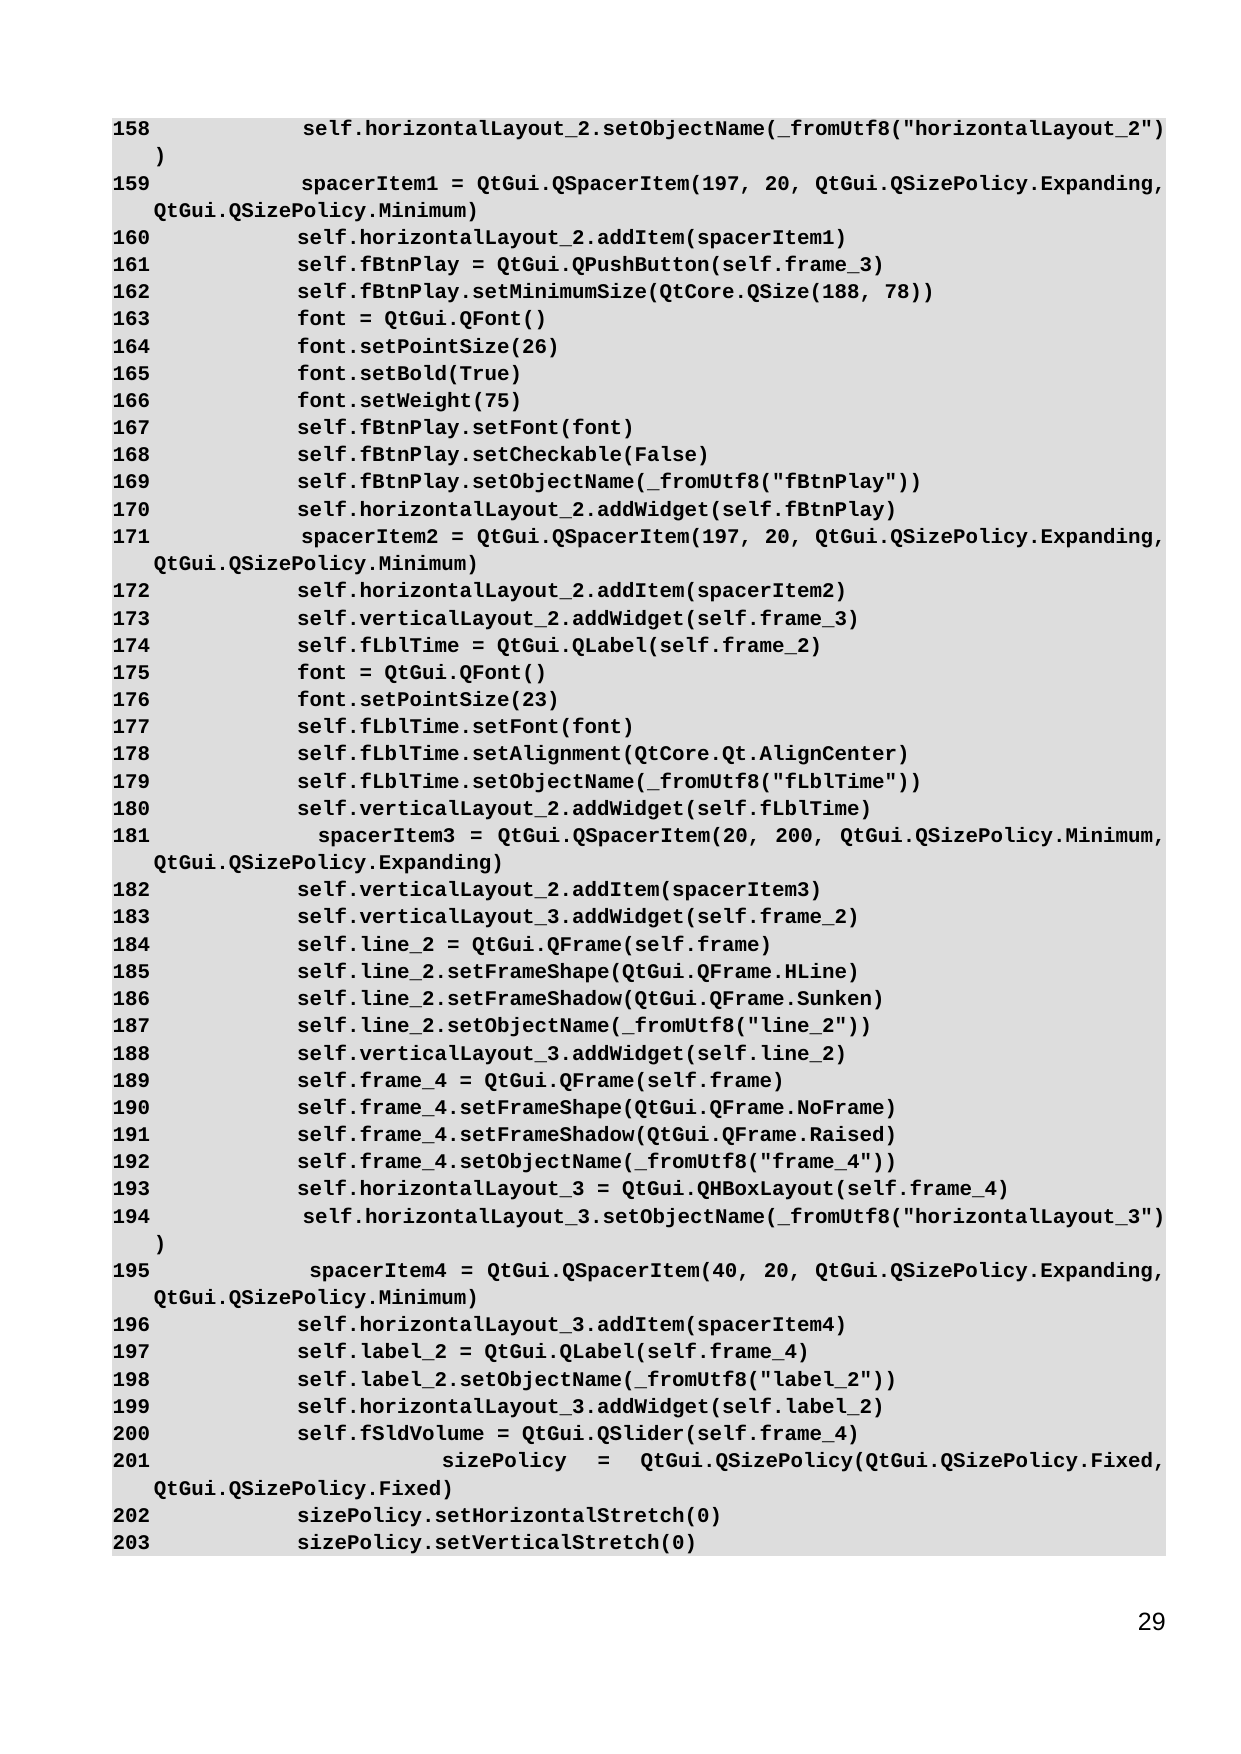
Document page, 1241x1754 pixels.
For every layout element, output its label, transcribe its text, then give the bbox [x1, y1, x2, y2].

list spacerItem3 = QtGui.QSpacerItem(20, 200, QtGui.QSizePolicy.Minimum, QtGui.QSizePolicy.Expanding) [112, 825, 1166, 876]
list self.line_2.setObjectName(_fromUtf8("line_2")) [112, 1015, 1166, 1039]
list spacerItem4 = QtGui.QSpacerItem(40, 20, QtGui.QSizePolicy.Expanding, QtGui.QSizePolicy.Minimum) [112, 1260, 1166, 1311]
list spacerItem2 = QtGui.QSpacerItem(197, 20, QtGui.QSizePolicy.Expanding, QtGui.QSizePolicy.Minimum) [112, 526, 1166, 577]
list self.label_2 = QtGui.QLabel(self.frame_4) [112, 1342, 1166, 1365]
list self.horizontalLayout_3.addItem(spacerItem4) [112, 1314, 1166, 1338]
list sizePolicy.setVerticalStretch(0) [112, 1532, 1166, 1556]
list self.horizontalLayout_3.addWidget(self.label_2) [112, 1396, 1166, 1419]
list sizePolicy = QtGui.QSizePolicy(QtGui.QSizePolicy.Fixed, QtGui.QSizePolicy.Fixed) [112, 1450, 1166, 1501]
list self.verticalLayout_3.addWidget(self.line_2) [112, 1042, 1166, 1066]
list self.frame_4.setObjectName(_fromUtf8("frame_4")) [112, 1151, 1166, 1175]
list self.line_2 = QtGui.QFrame(self.frame) [112, 934, 1166, 957]
list self.horizontalLayout_3.setObjectName(_fromUtf8("horizontalLayout_3")) [112, 1206, 1166, 1256]
list self.verticalLayout_3.addWidget(self.frame_2) [112, 907, 1166, 930]
list self.label_2.setObjectName(_fromUtf8("label_2")) [112, 1369, 1166, 1392]
list self.verticalLayout_2.addWidget(self.fLblTime) [112, 798, 1166, 821]
list self.fBtnPlay.setFont(font) [112, 417, 1166, 441]
list font = QtGui.QFont() [112, 662, 1166, 686]
list self.frame_4.setFrameShadow(QtGui.QFrame.Raised) [112, 1124, 1166, 1148]
list self.verticalLayout_2.addItem(spacerItem3) [112, 879, 1166, 903]
list self.horizontalLayout_2.setObjectName(_fromUtf8("horizontalLayout_2")) [112, 118, 1166, 169]
list font.setPointSize(23) [112, 689, 1166, 713]
list font.setPointSize(26) [112, 336, 1166, 359]
list self.fBtnPlay.setMinimumSize(QtCore.QSize(188, 78)) [112, 281, 1166, 305]
list font.setBold(True) [112, 363, 1166, 386]
list self.frame_4 = QtGui.QFrame(self.frame) [112, 1070, 1166, 1093]
list self.horizontalLayout_2.addWidget(self.fBtnPlay) [112, 499, 1166, 522]
list self.fLblTime.setFont(font) [112, 716, 1166, 740]
list self.horizontalLayout_2.addItem(spacerItem2) [112, 580, 1166, 604]
list self.fLblTime = QtGui.QLabel(self.frame_2) [112, 635, 1166, 658]
list self.fBtnPlay.setCheckable(False) [112, 444, 1166, 468]
list spacerItem1 = QtGui.QSpacerItem(197, 20, QtGui.QSizePolicy.Expanding, QtGui.QSizePolicy.Minimum) [112, 172, 1166, 223]
list self.fLblTime.setAlignment(QtCore.Qt.AlignCenter) [112, 743, 1166, 767]
list self.horizontalLayout_3 = QtGui.QHBoxLayout(self.frame_4) [112, 1178, 1166, 1202]
list self.fBtnPlay.setObjectName(_fromUtf8("fBtnPlay")) [112, 472, 1166, 495]
list self.line_2.setFrameShadow(QtGui.QFrame.Sunken) [112, 988, 1166, 1012]
list self.frame_4.setFrameShape(QtGui.QFrame.NoFrame) [112, 1097, 1166, 1121]
list self.line_2.setFrameShape(QtGui.QFrame.HLine) [112, 961, 1166, 984]
list self.fSldVolume = QtGui.QSlider(self.frame_4) [112, 1423, 1166, 1447]
list self.horizontalLayout_2.addItem(spacerItem1) [112, 227, 1166, 251]
list font.setWeight(75) [112, 390, 1166, 414]
list self.fLblTime.setObjectName(_fromUtf8("fLblTime")) [112, 771, 1166, 794]
list sizePolicy.setHorizontalStretch(0) [112, 1505, 1166, 1528]
list self.verticalLayout_2.addWidget(self.frame_3) [112, 607, 1166, 631]
list font = QtGui.QFont() [112, 308, 1166, 332]
list self.fBtnPlay = QtGui.QPushButton(self.frame_3) [112, 254, 1166, 278]
